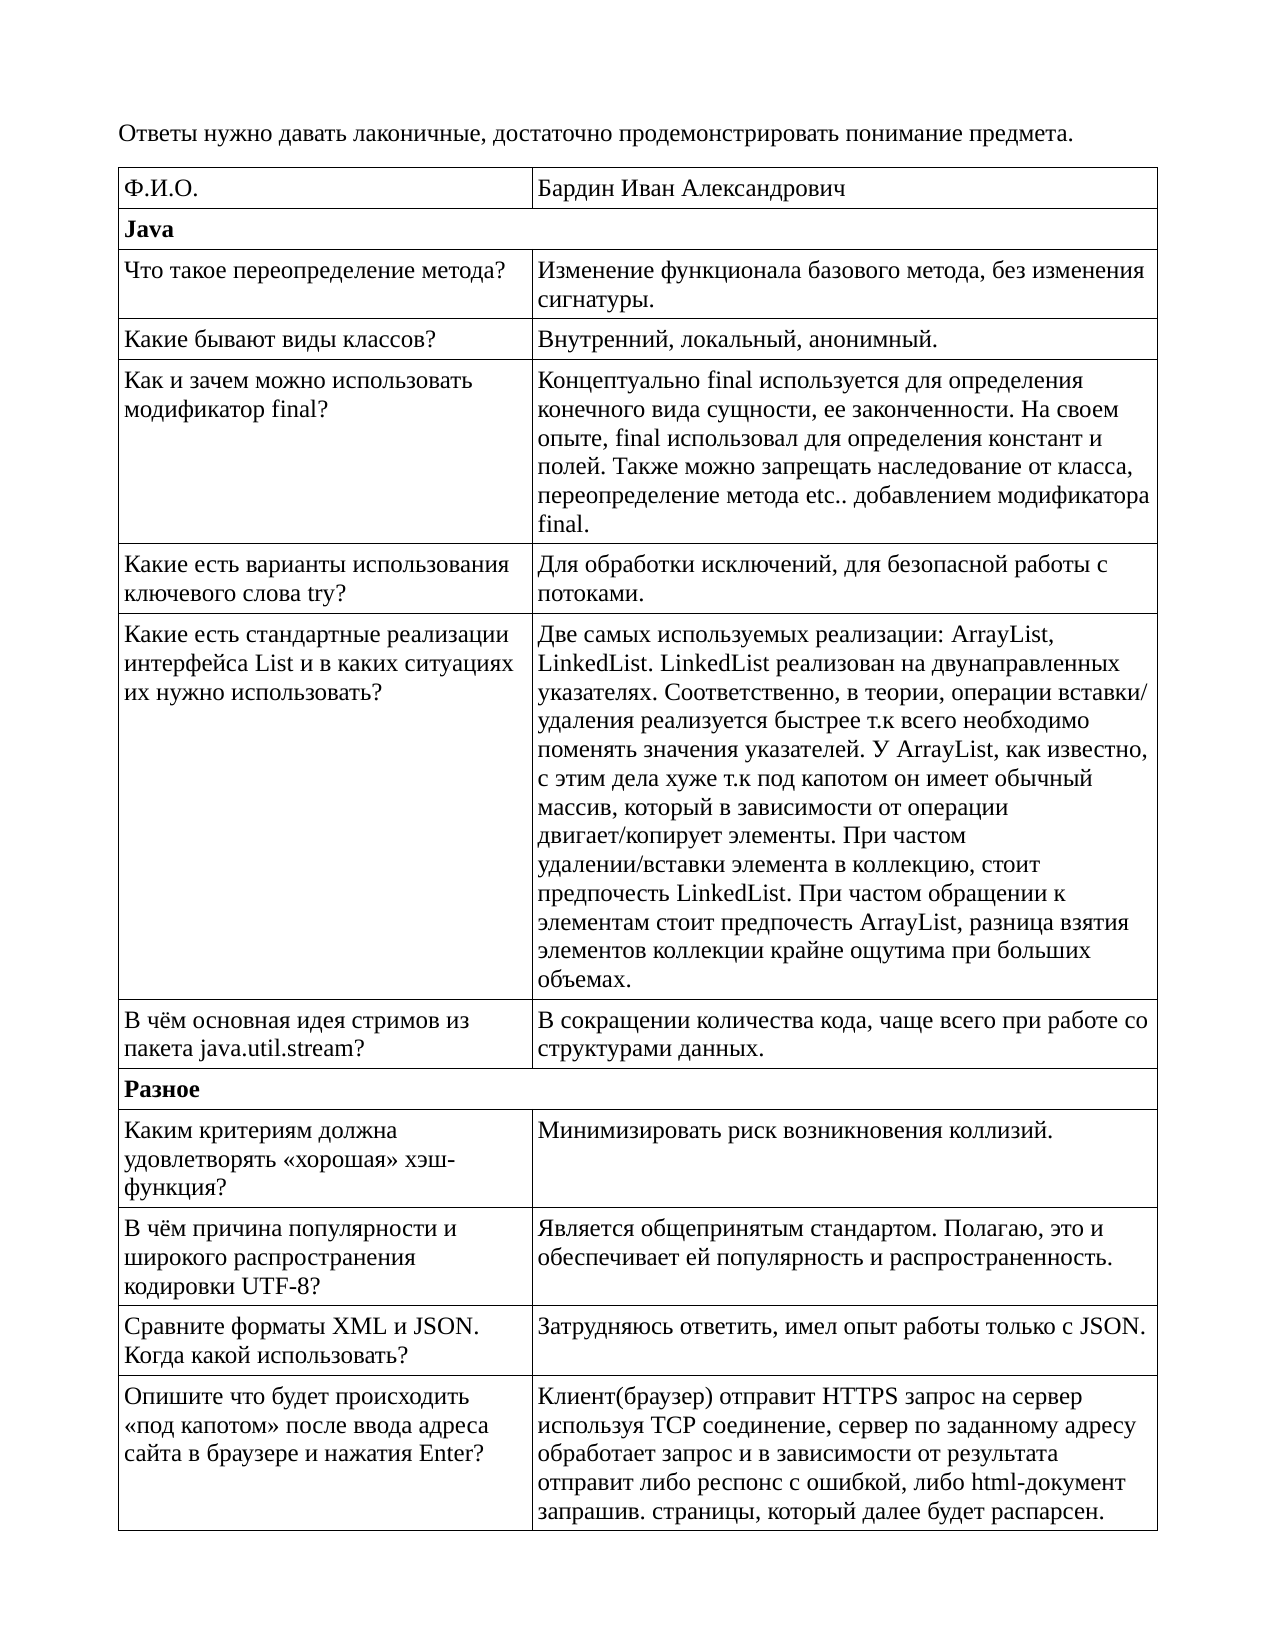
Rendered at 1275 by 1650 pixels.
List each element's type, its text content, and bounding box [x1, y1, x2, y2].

table_cell Для обработки исключений, для безопасной работы с потоками. [533, 544, 1157, 613]
table_cell Является общепринятым стандартом. Полагаю, это и обеспечивает ей популярность и распространенность. [533, 1208, 1157, 1305]
table_cell Какие есть стандартные реализации интерфейса List и в каких ситуациях их нужно использовать? [119, 614, 532, 998]
table_cell В сокращении количества кода, чаще всего при работе со структурами данных. [533, 1000, 1157, 1068]
table_cell Какие бывают виды классов? [119, 319, 532, 359]
table_cell Как и зачем можно использовать модификатор final? [119, 360, 532, 543]
table_cell Разное [119, 1069, 1157, 1109]
table_cell Каким критериям должна удовлетворять «хорошая» хэш-функция? [119, 1110, 532, 1207]
text Ответы нужно давать лаконичные, достаточно продемонстрировать понимание предмета. [118, 118, 1157, 147]
table_cell Концептуально final используется для определения конечного вида сущности, ее законченности. На своем опыте, final использовал для определения констант и полей. Также можно запрещать наследование от класса, переопределение метода etc.. добавлением модификатора final. [533, 360, 1157, 543]
table_cell Минимизировать риск возникновения коллизий. [533, 1110, 1157, 1207]
table_cell Сравните форматы XML и JSON. Когда какой использовать? [119, 1306, 532, 1375]
table_cell В чём основная идея стримов из пакета java.util.stream? [119, 1000, 532, 1068]
table_cell Опишите что будет происходить «под капотом» после ввода адреса сайта в браузере и нажатия Enter? [119, 1376, 532, 1530]
table_cell Java [119, 209, 1157, 249]
table_cell Внутренний, локальный, анонимный. [533, 319, 1157, 359]
table_cell Какие есть варианты использования ключевого слова try? [119, 544, 532, 613]
table_cell Две самых используемых реализации: ArrayList, LinkedList. LinkedList реализован на двунаправленных указателях. Соответственно, в теории, операции вставки/ удаления реализуется быстрее т.к всего необходимо поменять значения указателей. У ArrayList, как известно, с этим дела хуже т.к под капотом он имеет обычный массив, который в зависимости от операции двигает/копирует элементы. При частом удалении/вставки элемента в коллекцию, стоит предпочесть LinkedList. При частом обращении к элементам стоит предпочесть ArrayList, разница взятия элементов коллекции крайне ощутима при больших объемах. [533, 614, 1157, 998]
table_cell Изменение функционала базового метода, без изменения сигнатуры. [533, 250, 1157, 318]
table_header Ф.И.О. [119, 168, 532, 208]
table_cell Что такое переопределение метода? [119, 250, 532, 318]
table_cell В чём причина популярности и широкого распространения кодировки UTF-8? [119, 1208, 532, 1305]
table_header Бардин Иван Александрович [533, 168, 1157, 208]
table_cell Затрудняюсь ответить, имел опыт работы только с JSON. [533, 1306, 1157, 1375]
table_cell Клиент(браузер) отправит HTTPS запрос на сервер используя TCP соединение, сервер по заданному адресу обработает запрос и в зависимости от результата отправит либо респонс с ошибкой, либо html-документ запрашив. страницы, который далее будет распарсен. [533, 1376, 1157, 1530]
